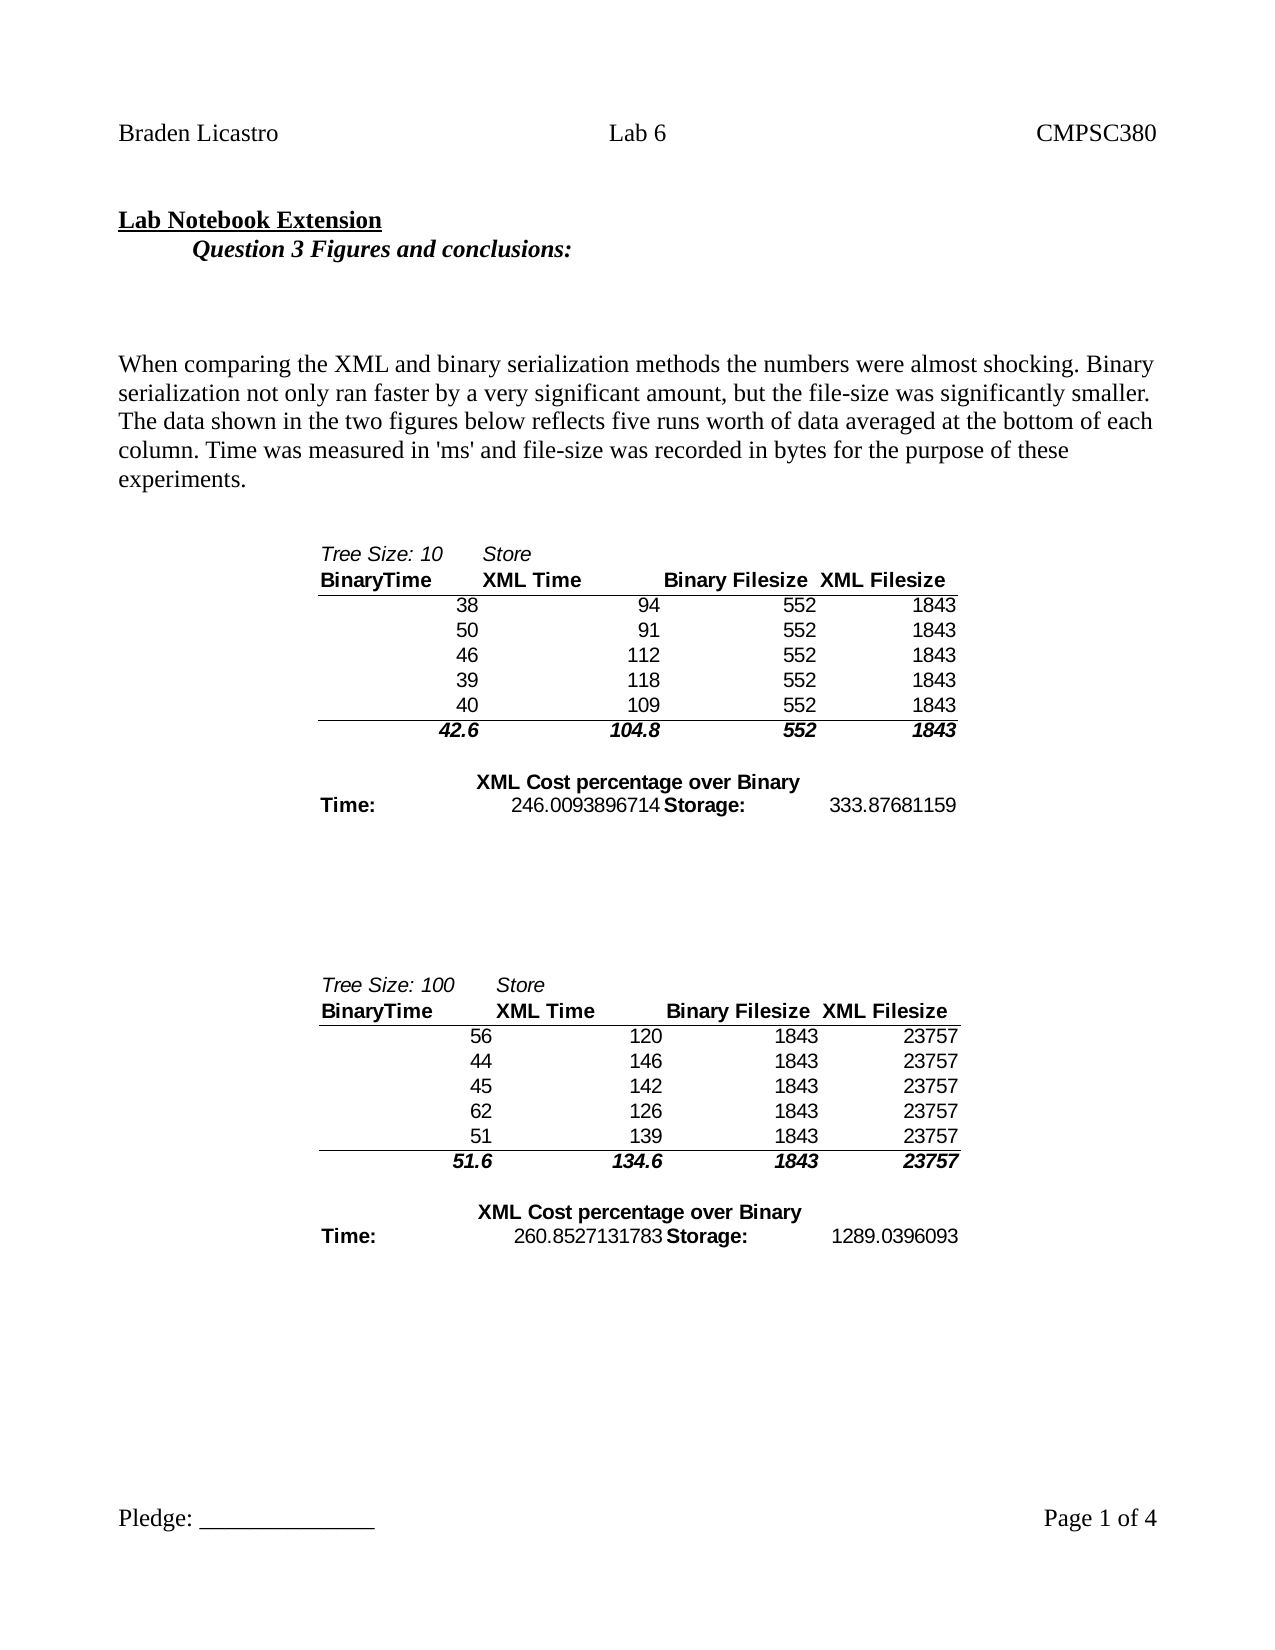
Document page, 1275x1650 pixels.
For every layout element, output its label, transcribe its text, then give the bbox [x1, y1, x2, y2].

text Question 3 Figures and conclusions: [118, 234, 1157, 263]
text When comparing the XML and binary serialization methods the numbers were almost shocking. Binary serialization not only ran faster by a very significant amount, but the file-size was significantly smaller. The data shown in the two figures below reflects five runs worth of data averaged at the bottom of each column. Time was measured in 'ms' and file-size was recorded in bytes for the purpose of these experiments. [118, 349, 1157, 493]
text Lab Notebook Extension [118, 205, 1157, 234]
